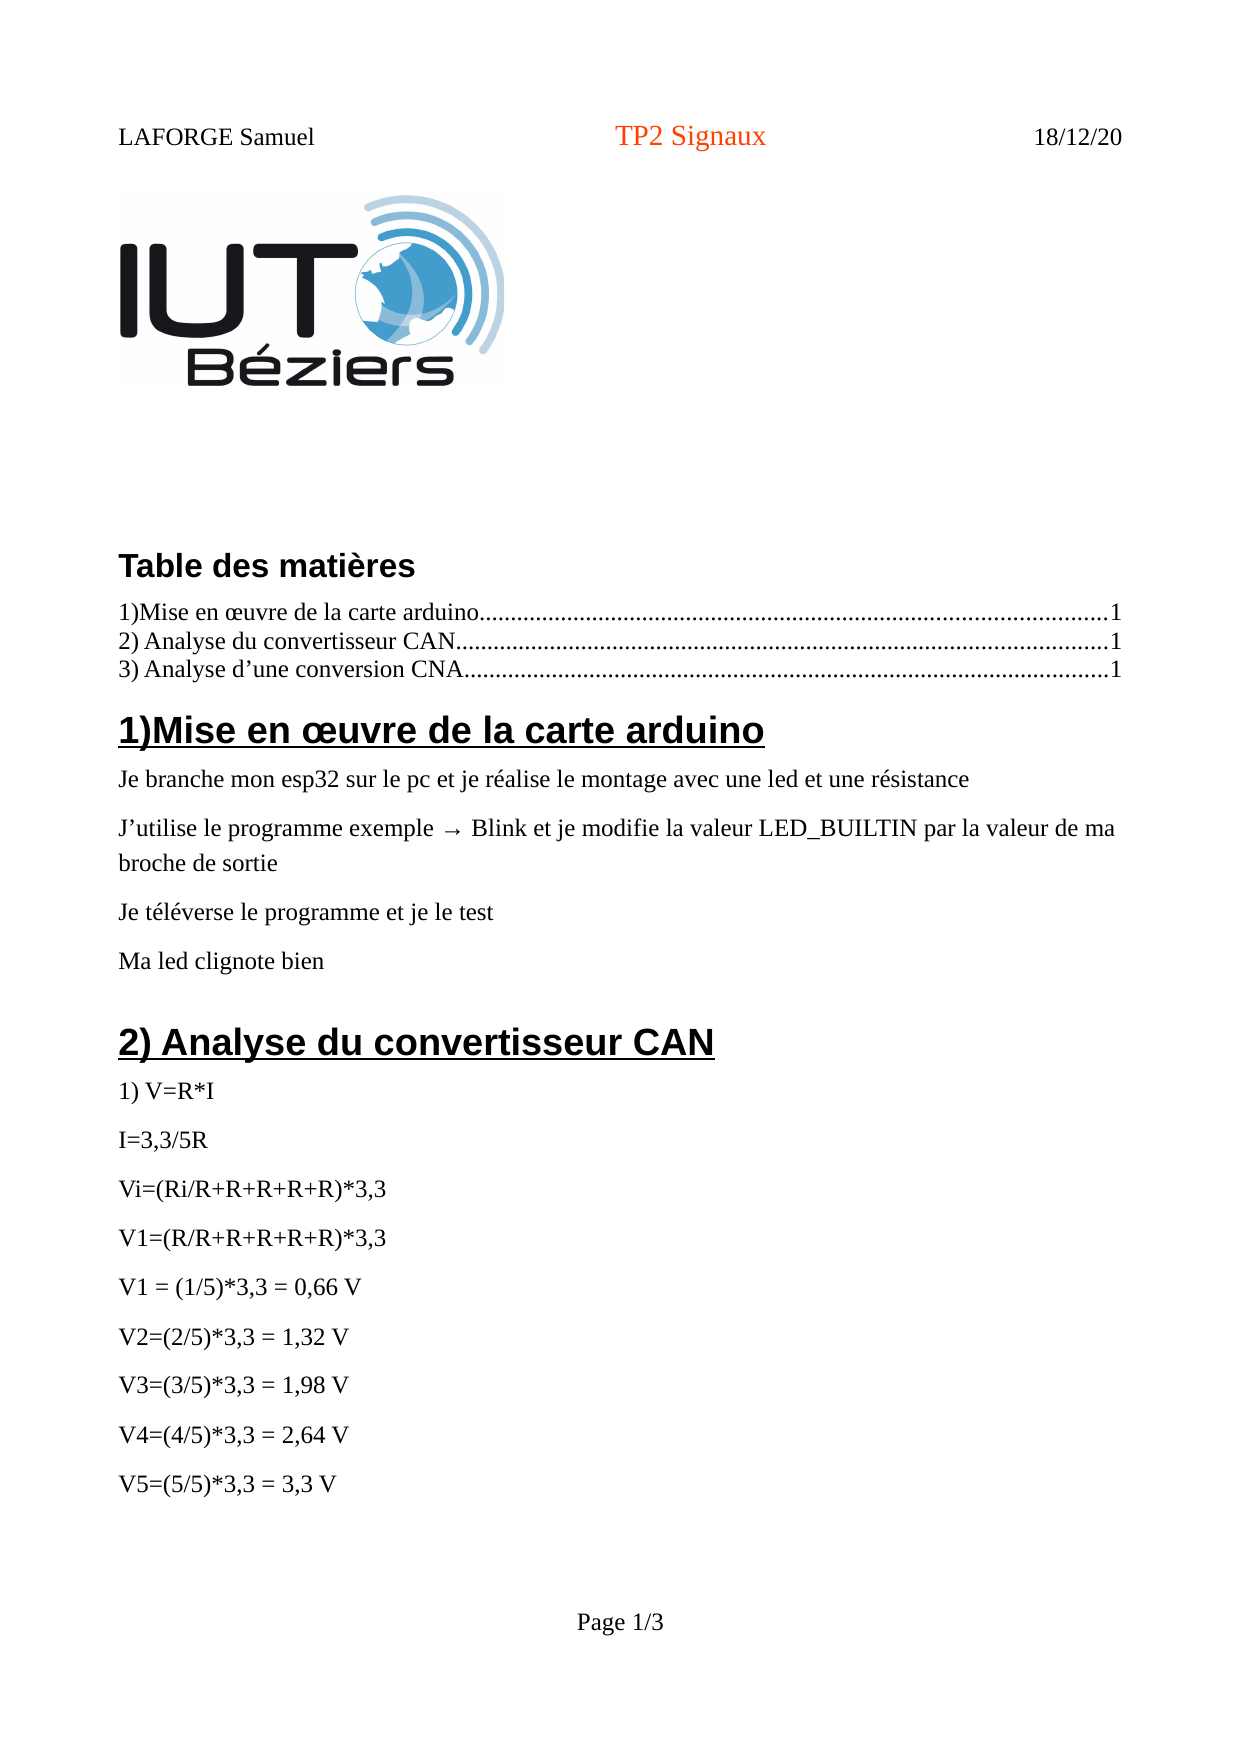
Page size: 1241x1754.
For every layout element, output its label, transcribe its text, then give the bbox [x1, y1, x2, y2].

text 3) Analyse d’une conversion CNA 1 [118, 654, 1122, 683]
text 1)Mise en œuvre de la carte arduino 1 [118, 597, 1122, 626]
text V2=(2/5)*3,3 = 1,32 V [118, 1322, 1122, 1350]
text I=3,3/5R [118, 1125, 1122, 1154]
text J’utilise le programme exemple → Blink et je modifie la valeur LED_BUILTIN par la valeur de ma broche de sortie [118, 813, 1122, 877]
text V1 = (1/5)*3,3 = 0,66 V [118, 1272, 1122, 1301]
picture [120, 195, 505, 387]
subtitle 2) Analyse du convertisseur CAN [118, 1020, 1122, 1064]
text V5=(5/5)*3,3 = 3,3 V [118, 1469, 1122, 1497]
text V1=(R/R+R+R+R+R)*3,3 [118, 1223, 1122, 1252]
subtitle Table des matières [118, 546, 1122, 584]
text 1) V=R*I [118, 1076, 1122, 1105]
text 2) Analyse du convertisseur CAN 1 [118, 626, 1122, 654]
text V4=(4/5)*3,3 = 2,64 V [118, 1420, 1122, 1448]
text Je branche mon esp32 sur le pc et je réalise le montage avec une led et une résistance [118, 764, 1122, 793]
subtitle 1)Mise en œuvre de la carte arduino [118, 708, 1122, 752]
text V3=(3/5)*3,3 = 1,98 V [118, 1371, 1122, 1399]
text Je téléverse le programme et je le test [118, 897, 1122, 926]
text Ma led clignote bien [118, 946, 1122, 975]
text Vi=(Ri/R+R+R+R+R)*3,3 [118, 1174, 1122, 1203]
